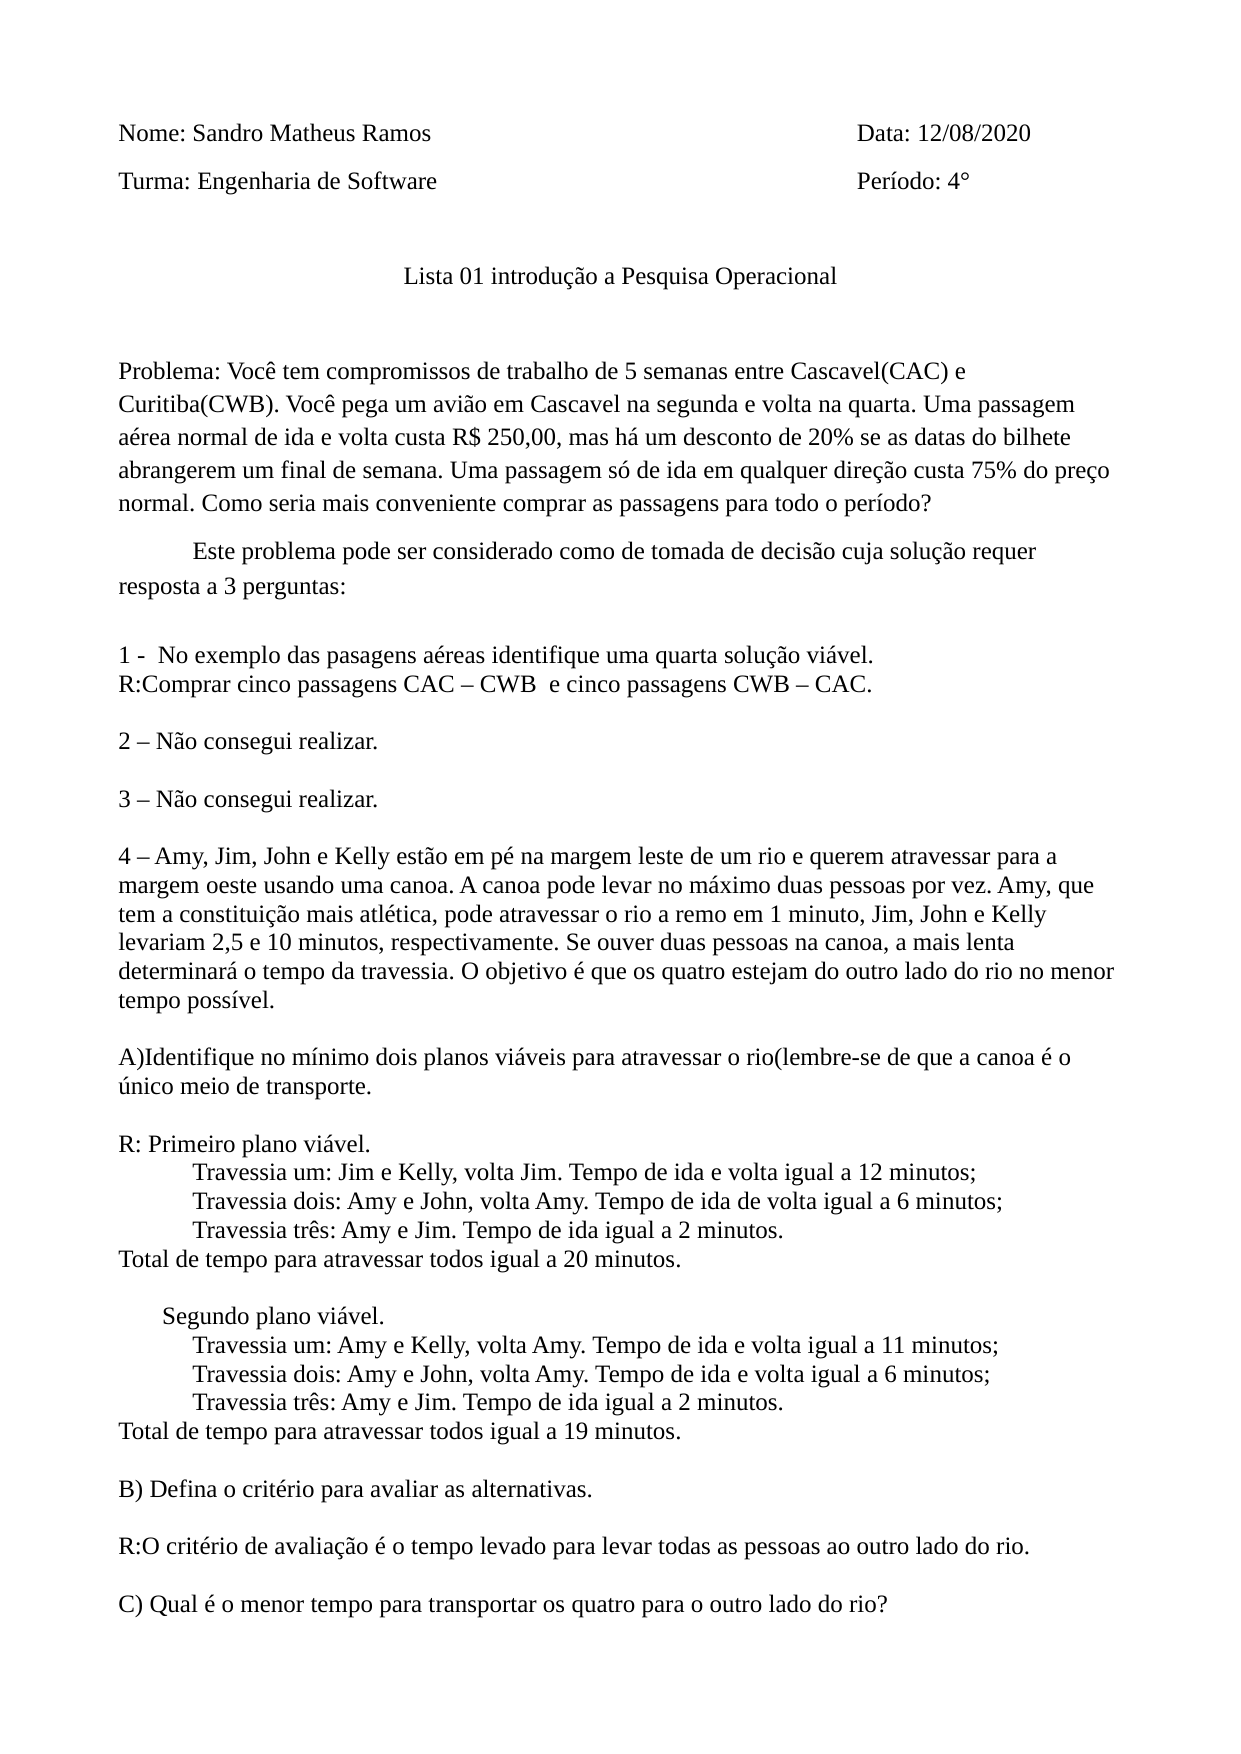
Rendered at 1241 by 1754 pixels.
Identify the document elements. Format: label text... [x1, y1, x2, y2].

text Segundo plano viável. [118, 1301, 1122, 1330]
text Problema: Você tem compromissos de trabalho de 5 semanas entre Cascavel(CAC) e Curitiba(CWB). Você pega um avião em Cascavel na segunda e volta na quarta. Uma passagem aérea normal de ida e volta custa R$ 250,00, mas há um desconto de 20% se as datas do bilhete abrangerem um final de semana. Uma passagem só de ida em qualquer direção custa 75% do preço normal. Como seria mais conveniente comprar as passagens para todo o período? [118, 356, 1122, 517]
text Travessia dois: Amy e John, volta Amy. Tempo de ida e volta igual a 6 minutos; [118, 1359, 1122, 1387]
text Travessia um: Jim e Kelly, volta Jim. Tempo de ida e volta igual a 12 minutos; [118, 1157, 1122, 1186]
text 4 – Amy, Jim, John e Kelly estão em pé na margem leste de um rio e querem atravessar para a margem oeste usando uma canoa. A canoa pode levar no máximo duas pessoas por vez. Amy, que tem a constituição mais atlética, pode atravessar o rio a remo em 1 minuto, Jim, John e Kelly levariam 2,5 e 10 minutos, respectivamente. Se ouver duas pessoas na canoa, a mais lenta determinará o tempo da travessia. O objetivo é que os quatro estejam do outro lado do rio no menor tempo possível. [118, 841, 1122, 1014]
text Travessia um: Amy e Kelly, volta Amy. Tempo de ida e volta igual a 11 minutos; [118, 1330, 1122, 1359]
text Nome: Sandro Matheus Ramos Data: 12/08/2020 [118, 118, 1122, 147]
text 1 - No exemplo das pasagens aéreas identifique uma quarta solução viável. [118, 640, 1122, 669]
text Travessia três: Amy e Jim. Tempo de ida igual a 2 minutos. [118, 1215, 1122, 1244]
text 2 – Não consegui realizar. [118, 726, 1122, 755]
text Total de tempo para atravessar todos igual a 19 minutos. [118, 1416, 1122, 1445]
text Turma: Engenharia de Software Período: 4° [118, 166, 1122, 194]
text R:O critério de avaliação é o tempo levado para levar todas as pessoas ao outro lado do rio. [118, 1531, 1122, 1560]
text Lista 01 introdução a Pesquisa Operacional [118, 261, 1122, 290]
text A)Identifique no mínimo dois planos viáveis para atravessar o rio(lembre-se de que a canoa é o único meio de transporte. [118, 1042, 1122, 1100]
text Total de tempo para atravessar todos igual a 20 minutos. [118, 1244, 1122, 1272]
text C) Qual é o menor tempo para transportar os quatro para o outro lado do rio? [118, 1589, 1122, 1617]
text B) Defina o critério para avaliar as alternativas. [118, 1474, 1122, 1502]
text Este problema pode ser considerado como de tomada de decisão cuja solução requer resposta a 3 perguntas: [118, 536, 1122, 634]
text Travessia dois: Amy e John, volta Amy. Tempo de ida de volta igual a 6 minutos; [118, 1186, 1122, 1215]
text 3 – Não consegui realizar. [118, 784, 1122, 812]
text R: Primeiro plano viável. [118, 1129, 1122, 1157]
text Travessia três: Amy e Jim. Tempo de ida igual a 2 minutos. [118, 1387, 1122, 1416]
text R:Comprar cinco passagens CAC – CWB e cinco passagens CWB – CAC. [118, 669, 1122, 697]
